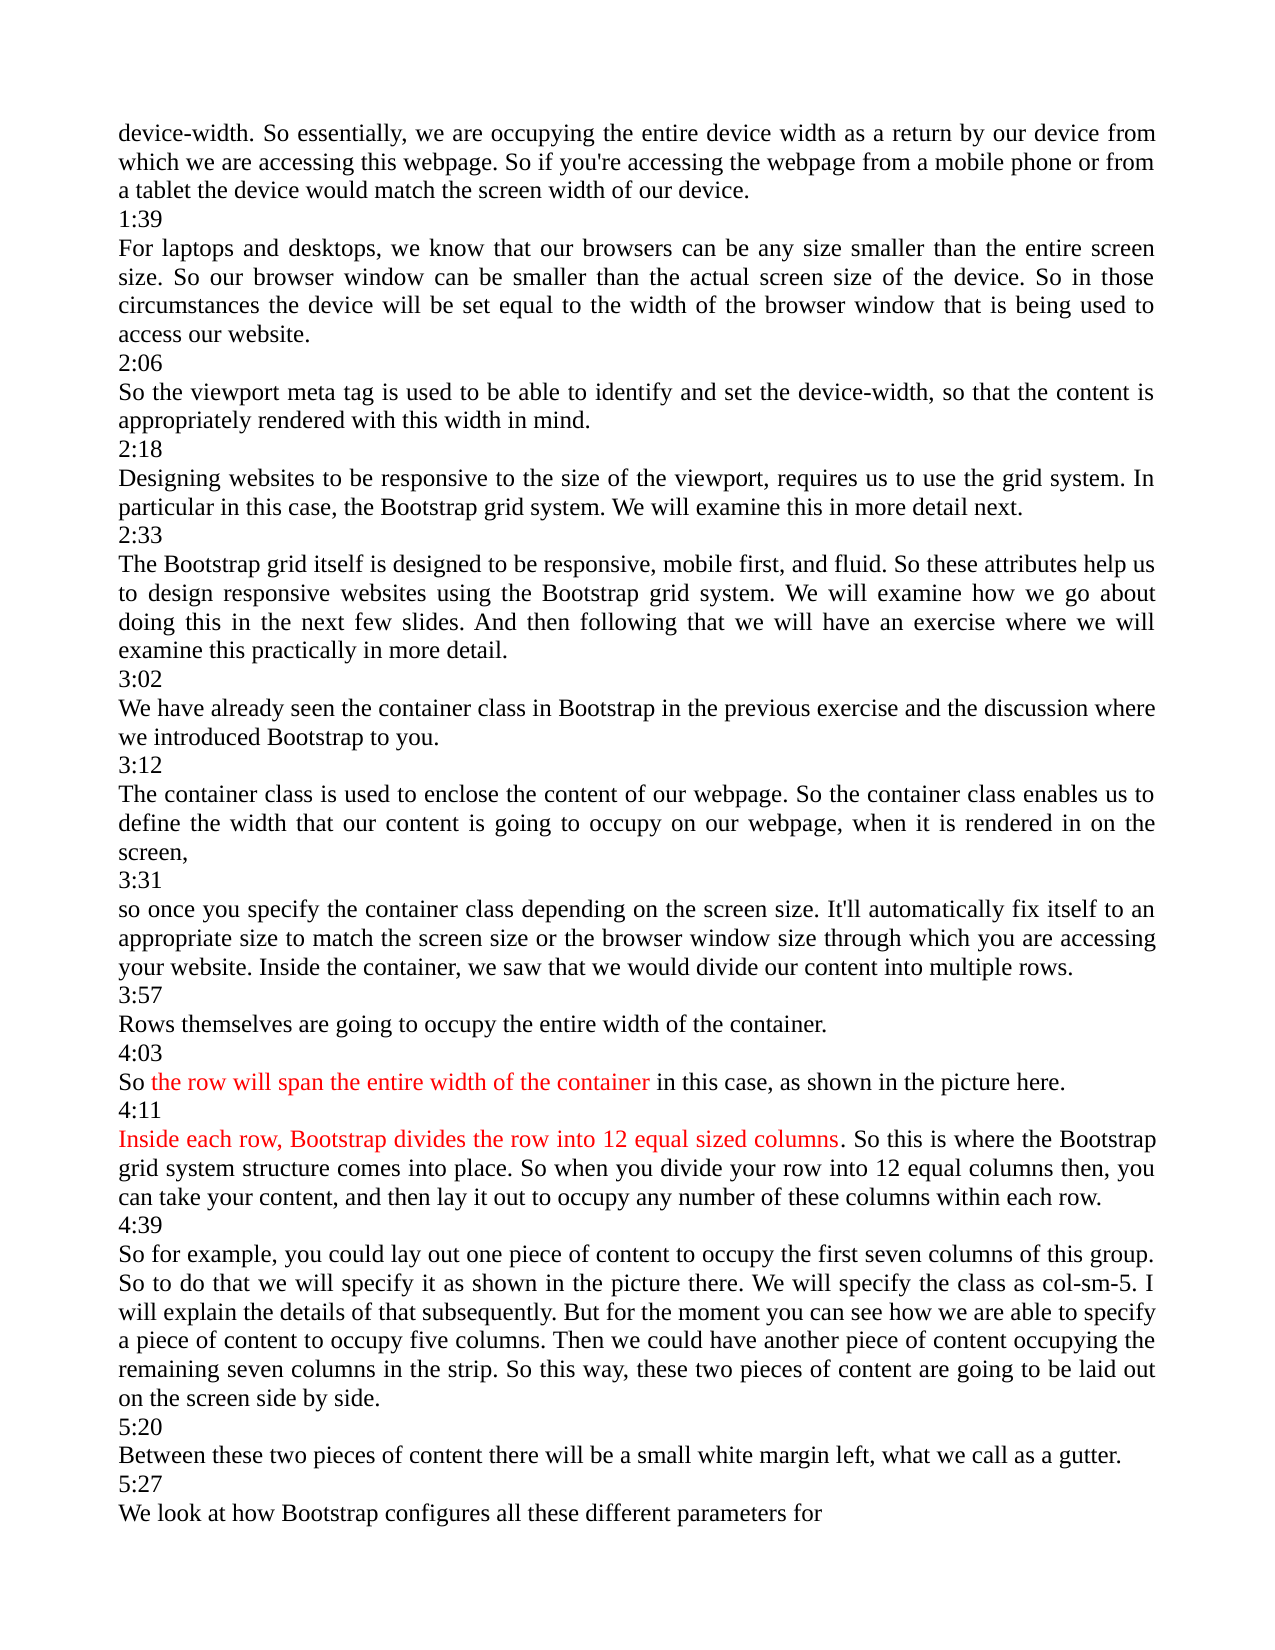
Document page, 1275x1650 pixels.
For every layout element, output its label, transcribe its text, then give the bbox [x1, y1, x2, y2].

text 4:11 [118, 1096, 1157, 1124]
text device-width. So essentially, we are occupying the entire device width as a return by our device from which we are accessing this webpage. So if you're accessing the webpage from a mobile phone or from a tablet the device would match the screen width of our device. [118, 118, 1157, 204]
text 4:03 [118, 1038, 1157, 1067]
text 3:57 [118, 981, 1157, 1009]
text 4:39 [118, 1211, 1157, 1239]
text So the viewport meta tag is used to be able to identify and set the device-width, so that the content is appropriately rendered with this width in mind. [118, 377, 1157, 434]
text So for example, you could lay out one piece of content to occupy the first seven columns of this group. So to do that we will specify it as shown in the picture there. We will specify the class as col-sm-5. I will explain the details of that subsequently. But for the moment you can see how we are able to specify a piece of content to occupy five columns. Then we could have another piece of content occupying the remaining seven columns in the strip. So this way, these two pieces of content are going to be laid out on the screen side by side. [118, 1239, 1157, 1412]
text 3:02 [118, 664, 1157, 693]
text The Bootstrap grid itself is designed to be responsive, mobile first, and fluid. So these attributes help us to design responsive websites using the Bootstrap grid system. We will examine how we go about doing this in the next few slides. And then following that we will have an exercise where we will examine this practically in more detail. [118, 549, 1157, 664]
text 3:31 [118, 866, 1157, 894]
text So the row will span the entire width of the container in this case, as shown in the picture here. [118, 1067, 1157, 1096]
text We look at how Bootstrap configures all these different parameters for [118, 1498, 1157, 1527]
text For laptops and desktops, we know that our browsers can be any size smaller than the entire screen size. So our browser window can be smaller than the actual screen size of the device. So in those circumstances the device will be set equal to the width of the browser window that is being used to access our website. [118, 233, 1157, 348]
text Between these two pieces of content there will be a small white margin left, what we call as a gutter. [118, 1441, 1157, 1469]
text Designing websites to be responsive to the size of the viewport, requires us to use the grid system. In particular in this case, the Bootstrap grid system. We will examine this in more detail next. [118, 463, 1157, 521]
text 5:20 [118, 1412, 1157, 1441]
text Inside each row, Bootstrap divides the row into 12 equal sized columns. So this is where the Bootstrap grid system structure comes into place. So when you divide your row into 12 equal columns then, you can take your content, and then lay it out to occupy any number of these columns within each row. [118, 1124, 1157, 1211]
text 1:39 [118, 204, 1157, 233]
text 2:06 [118, 348, 1157, 377]
text 3:12 [118, 751, 1157, 779]
text Rows themselves are going to occupy the entire width of the container. [118, 1009, 1157, 1038]
text so once you specify the container class depending on the screen size. It'll automatically fix itself to an appropriate size to match the screen size or the browser window size through which you are accessing your website. Inside the container, we saw that we would divide our content into multiple rows. [118, 894, 1157, 981]
text 2:33 [118, 521, 1157, 549]
text 2:18 [118, 434, 1157, 463]
text 5:27 [118, 1469, 1157, 1498]
text We have already seen the container class in Bootstrap in the previous exercise and the discussion where we introduced Bootstrap to you. [118, 693, 1157, 751]
text The container class is used to enclose the content of our webpage. So the container class enables us to define the width that our content is going to occupy on our webpage, when it is rendered in on the screen, [118, 779, 1157, 866]
